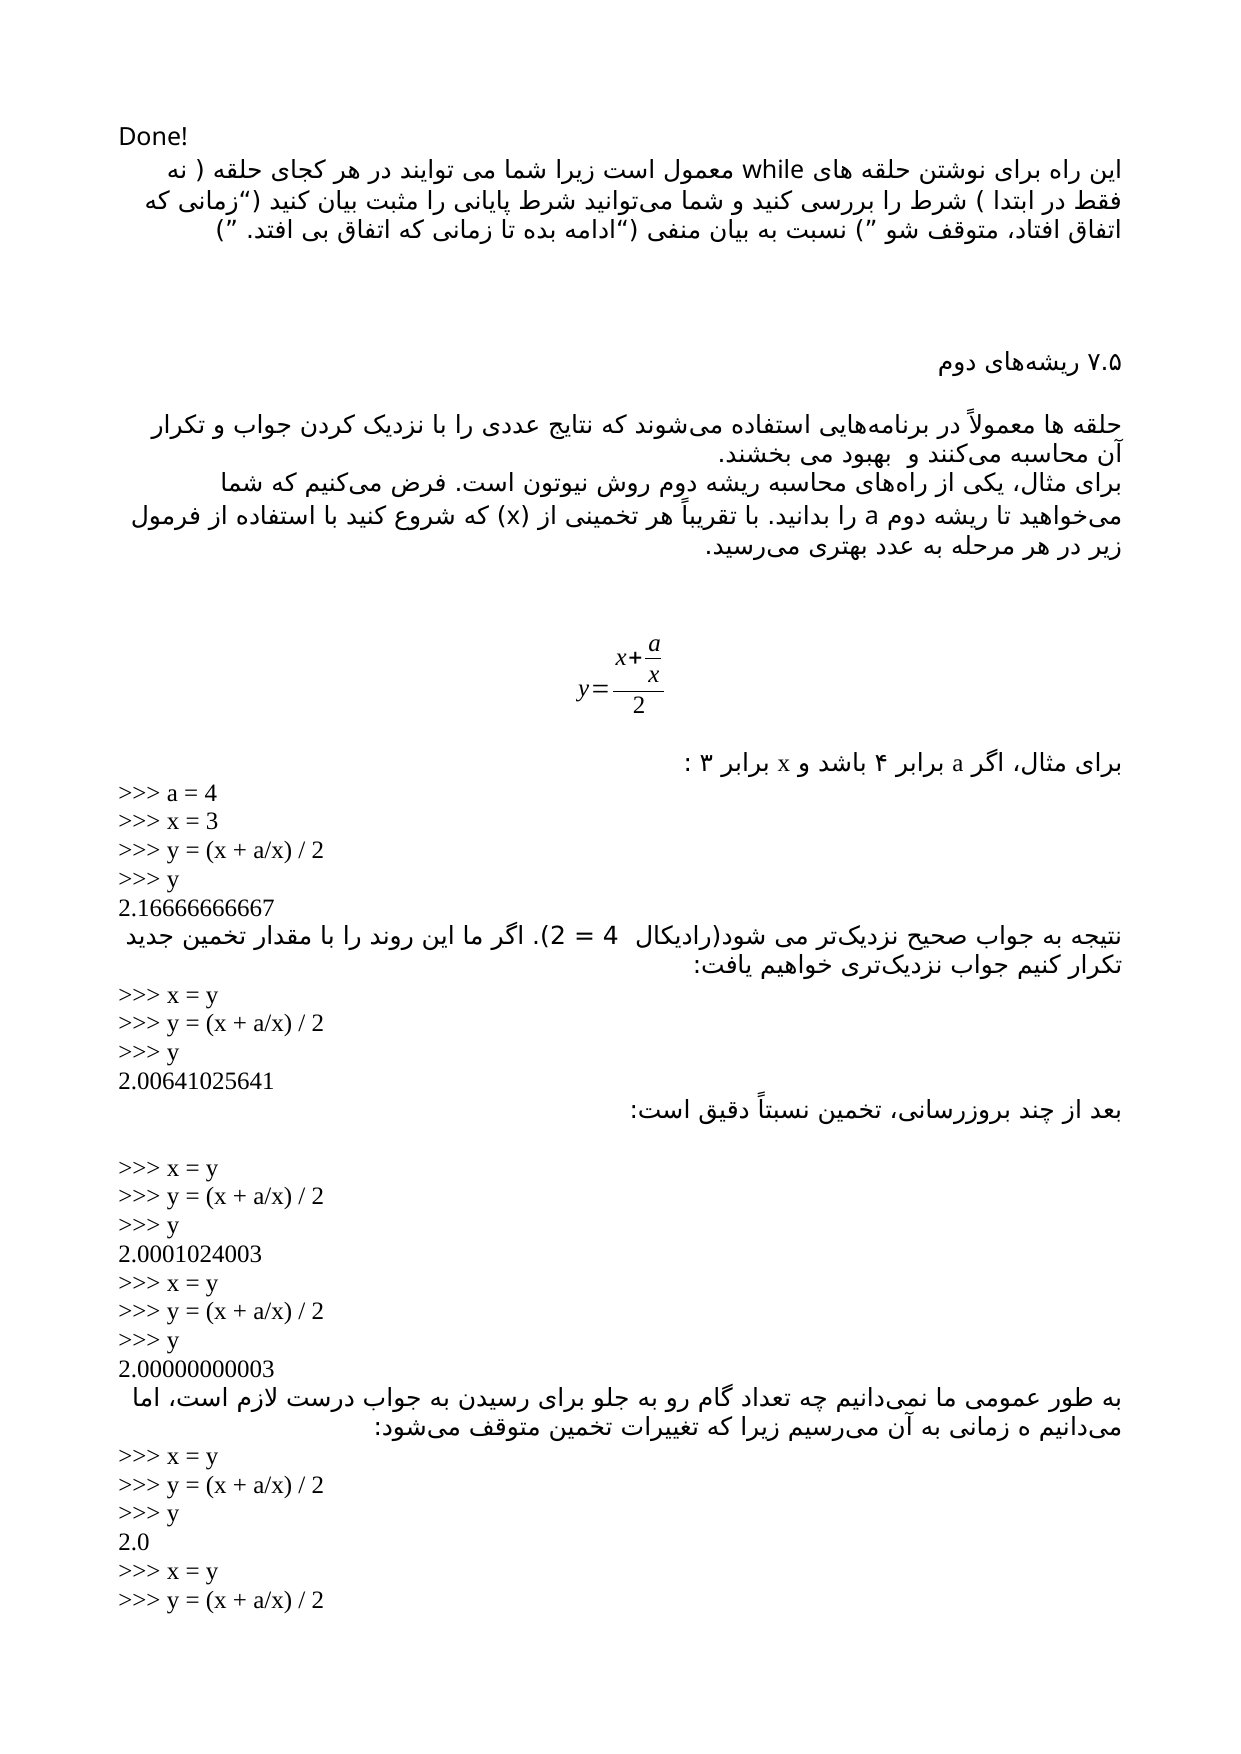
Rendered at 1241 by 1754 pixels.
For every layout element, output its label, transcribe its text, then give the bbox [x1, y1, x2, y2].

text >>> x = y [118, 1556, 1122, 1585]
text ۷.۵ ریشه‌های دوم [118, 347, 1122, 376]
text 2.16666666667 [118, 893, 1122, 921]
text 2.0001024003 [118, 1239, 1122, 1268]
text نتیجه به جواب صحیح نزدیک‌تر می شود(رادیکال 4 = 2). اگر ما این روند را با مقدار تخمین جدید تکرار کنیم جواب نزدیک‌تری خواهیم یافت: [118, 921, 1122, 980]
text به طور عمومی ما نمی‌دانیم چه تعداد گام رو به جلو برای رسیدن به جواب درست لازم است، اما می‌دانیم ه زمانی به آن می‌رسیم زیرا که تغییرات تخمین متوقف می‌شود: [118, 1383, 1122, 1441]
text >>> x = y [118, 980, 1122, 1008]
text >>> x = y [118, 1268, 1122, 1296]
text 2.0 [118, 1527, 1122, 1556]
text >>> y [118, 1210, 1122, 1239]
text >>> x = y [118, 1441, 1122, 1470]
text >>> y = (x + a/x) / 2 [118, 1008, 1122, 1037]
text >>> y = (x + a/x) / 2 [118, 1296, 1122, 1325]
text >>> a = 4 [118, 778, 1122, 806]
text >>> x = 3 [118, 806, 1122, 835]
text این راه برای نوشتن حلقه های while معمول است زیرا شما می توایند در هر کجای حلقه ( نه فقط در ابتدا ) شرط را بررسی کنید و شما می‌توانید شرط پایانی را مثبت بیان کنید (“زمانی که اتفاق افتاد، متوقف شو ”) نسبت به بیان منفی (“ادامه بده تا زمانی که اتفاق بی افتد. ”) [118, 152, 1122, 244]
text Done! [118, 118, 1122, 152]
text >>> y = (x + a/x) / 2 [118, 1585, 1122, 1613]
text حلقه ها معمولاً در برنامه‌هایی استفاده می‌شوند که نتایج عددی را با نزدیک کردن جواب و تکرار آن محاسبه می‌کنند و بهبود می بخشند. [118, 410, 1122, 468]
text 2.00641025641 [118, 1066, 1122, 1095]
text بعد از چند بروزرسانی، تخمین نسبتاً دقیق است: [118, 1095, 1122, 1124]
text >>> y = (x + a/x) / 2 [118, 835, 1122, 864]
text >>> y [118, 1498, 1122, 1527]
text >>> y = (x + a/x) / 2 [118, 1181, 1122, 1210]
text برای مثال، اگر a برابر ۴ باشد و x برابر ۳ : [118, 748, 1122, 778]
text >>> y = (x + a/x) / 2 [118, 1470, 1122, 1498]
text >>> y [118, 864, 1122, 893]
text >>> x = y [118, 1153, 1122, 1181]
text >>> y [118, 1037, 1122, 1066]
text 2.00000000003 [118, 1354, 1122, 1383]
text برای مثال، یکی از راه‌های محاسبه ریشه دوم روش نیوتون است. فرض می‌کنیم که شما می‌خواهید تا ریشه دوم a را بدانید. با تقریباً هر تخمینی از (x) که شروع کنید با استفاده از فرمول زیر در هر مرحله به عدد بهتری می‌رسید. [118, 468, 1122, 561]
text >>> y [118, 1325, 1122, 1354]
